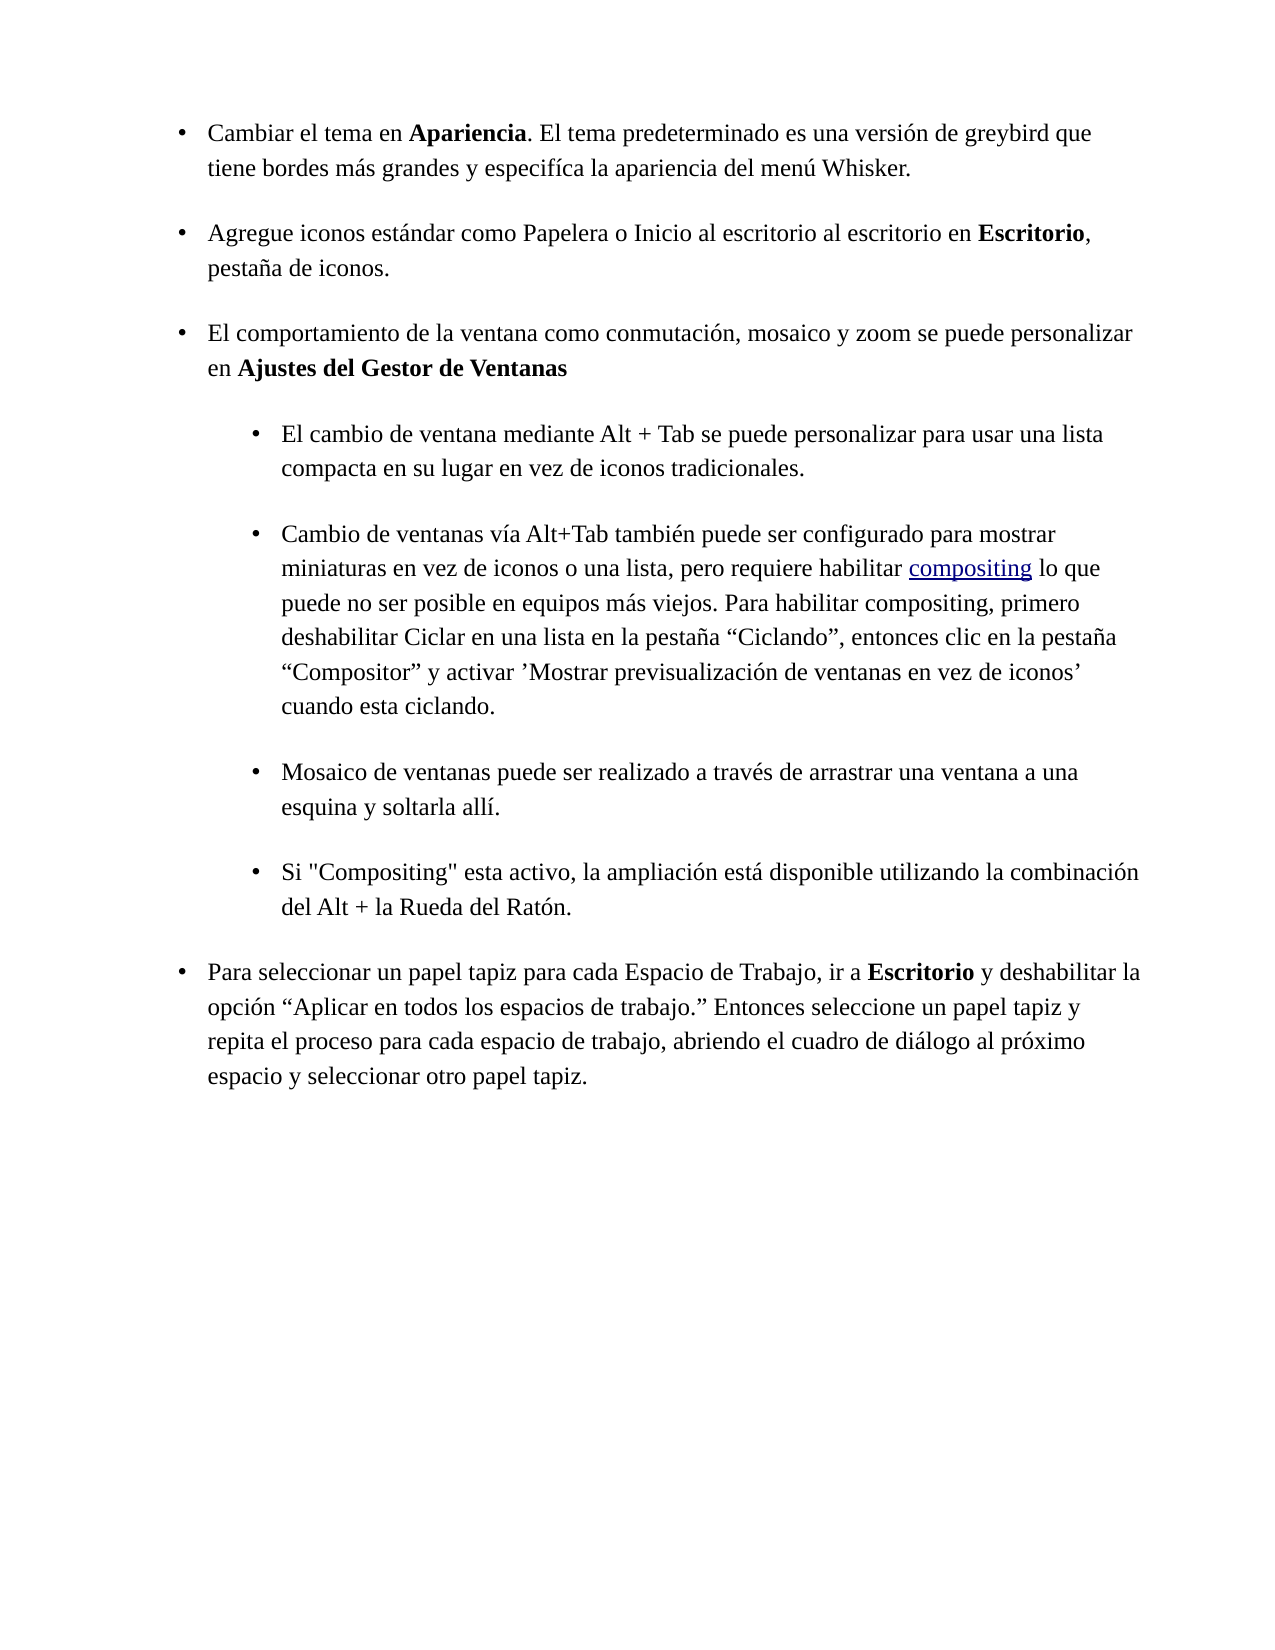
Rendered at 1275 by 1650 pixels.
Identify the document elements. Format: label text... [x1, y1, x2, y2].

list Cambiar el tema en Apariencia. El tema predeterminado es una versión de greybird que tiene bordes más grandes y especifíca la apariencia del menú Whisker. [178, 118, 1141, 181]
list El comportamiento de la ventana como conmutación, mosaico y zoom se puede personalizar en Ajustes del Gestor de Ventanas [178, 318, 1141, 382]
list Si "Compositing" esta activo, la ampliación está disponible utilizando la combinación del Alt + la Rueda del Ratón. [252, 857, 1141, 921]
list Cambio de ventanas vía Alt+Tab también puede ser configurado para mostrar miniaturas en vez de iconos o una lista, pero requiere habilitar compositing lo que puede no ser posible en equipos más viejos. Para habilitar compositing, primero deshabilitar Ciclar en una lista en la pestaña “Ciclando”, entonces clic en la pestaña “Compositor” y activar ’Mostrar previsualización de ventanas en vez de iconos’ cuando esta ciclando. [252, 519, 1141, 720]
list Agregue iconos estándar como Papelera o Inicio al escritorio al escritorio en Escritorio, pestaña de iconos. [178, 218, 1141, 282]
list Para seleccionar un papel tapiz para cada Espacio de Trabajo, ir a Escritorio y deshabilitar la opción “Aplicar en todos los espacios de trabajo.” Entonces seleccione un papel tapiz y repita el proceso para cada espacio de trabajo, abriendo el cuadro de diálogo al próximo espacio y seleccionar otro papel tapiz. [178, 957, 1141, 1090]
list Mosaico de ventanas puede ser realizado a través de arrastrar una ventana a una esquina y soltarla allí. [252, 757, 1141, 820]
list El cambio de ventana mediante Alt + Tab se puede personalizar para usar una lista compacta en su lugar en vez de iconos tradicionales. [252, 419, 1141, 482]
